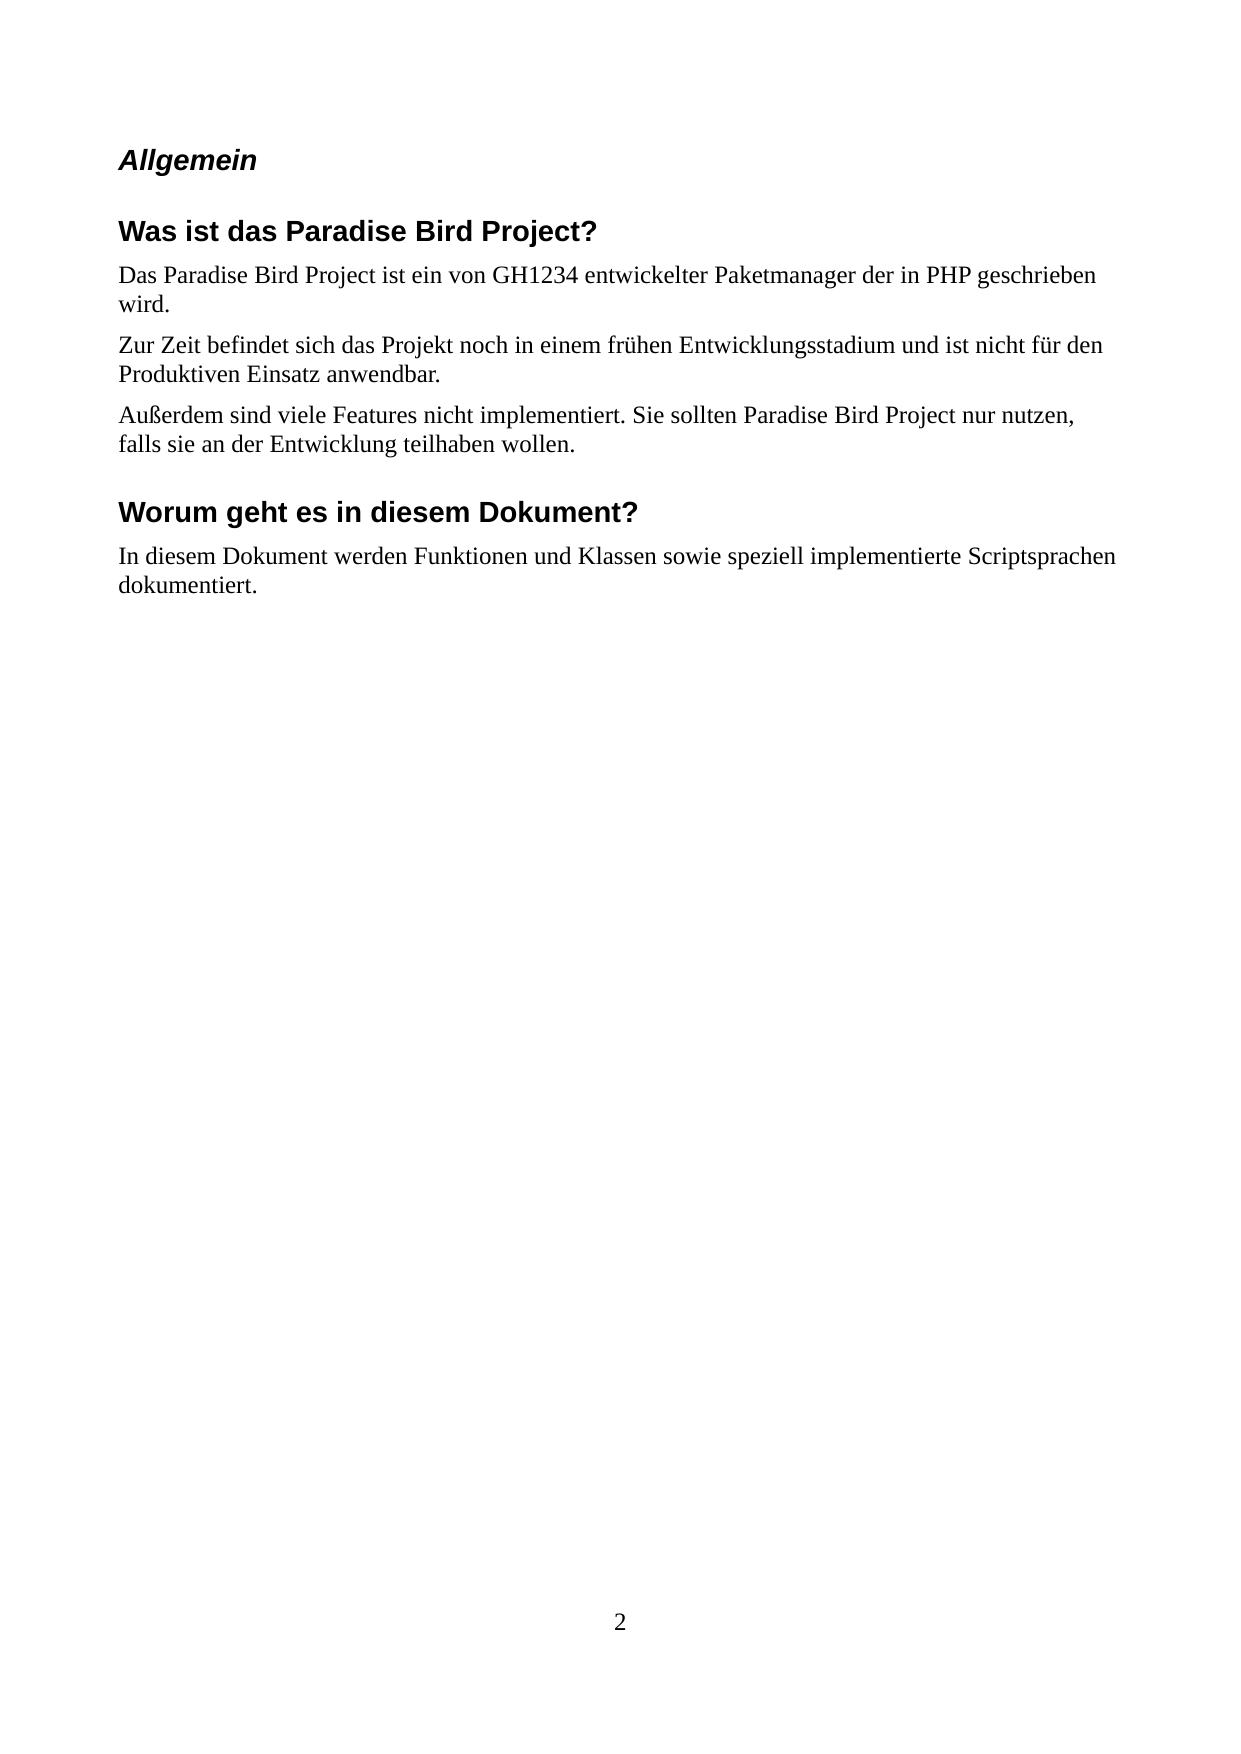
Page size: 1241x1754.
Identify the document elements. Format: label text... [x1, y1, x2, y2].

subtitle Was ist das Paradise Bird Project? [118, 214, 1122, 248]
subtitle Worum geht es in diesem Dokument? [118, 495, 1122, 529]
text In diesem Dokument werden Funktionen und Klassen sowie speziell implementierte Scriptsprachen dokumentiert. [118, 541, 1122, 599]
text Außerdem sind viele Features nicht implementiert. Sie sollten Paradise Bird Project nur nutzen, falls sie an der Entwicklung teilhaben wollen. [118, 400, 1122, 458]
subtitle Allgemein [118, 143, 1122, 177]
text Das Paradise Bird Project ist ein von GH1234 entwickelter Paketmanager der in PHP geschrieben wird. [118, 260, 1122, 318]
text Zur Zeit befindet sich das Projekt noch in einem frühen Entwicklungsstadium und ist nicht für den Produktiven Einsatz anwendbar. [118, 330, 1122, 388]
